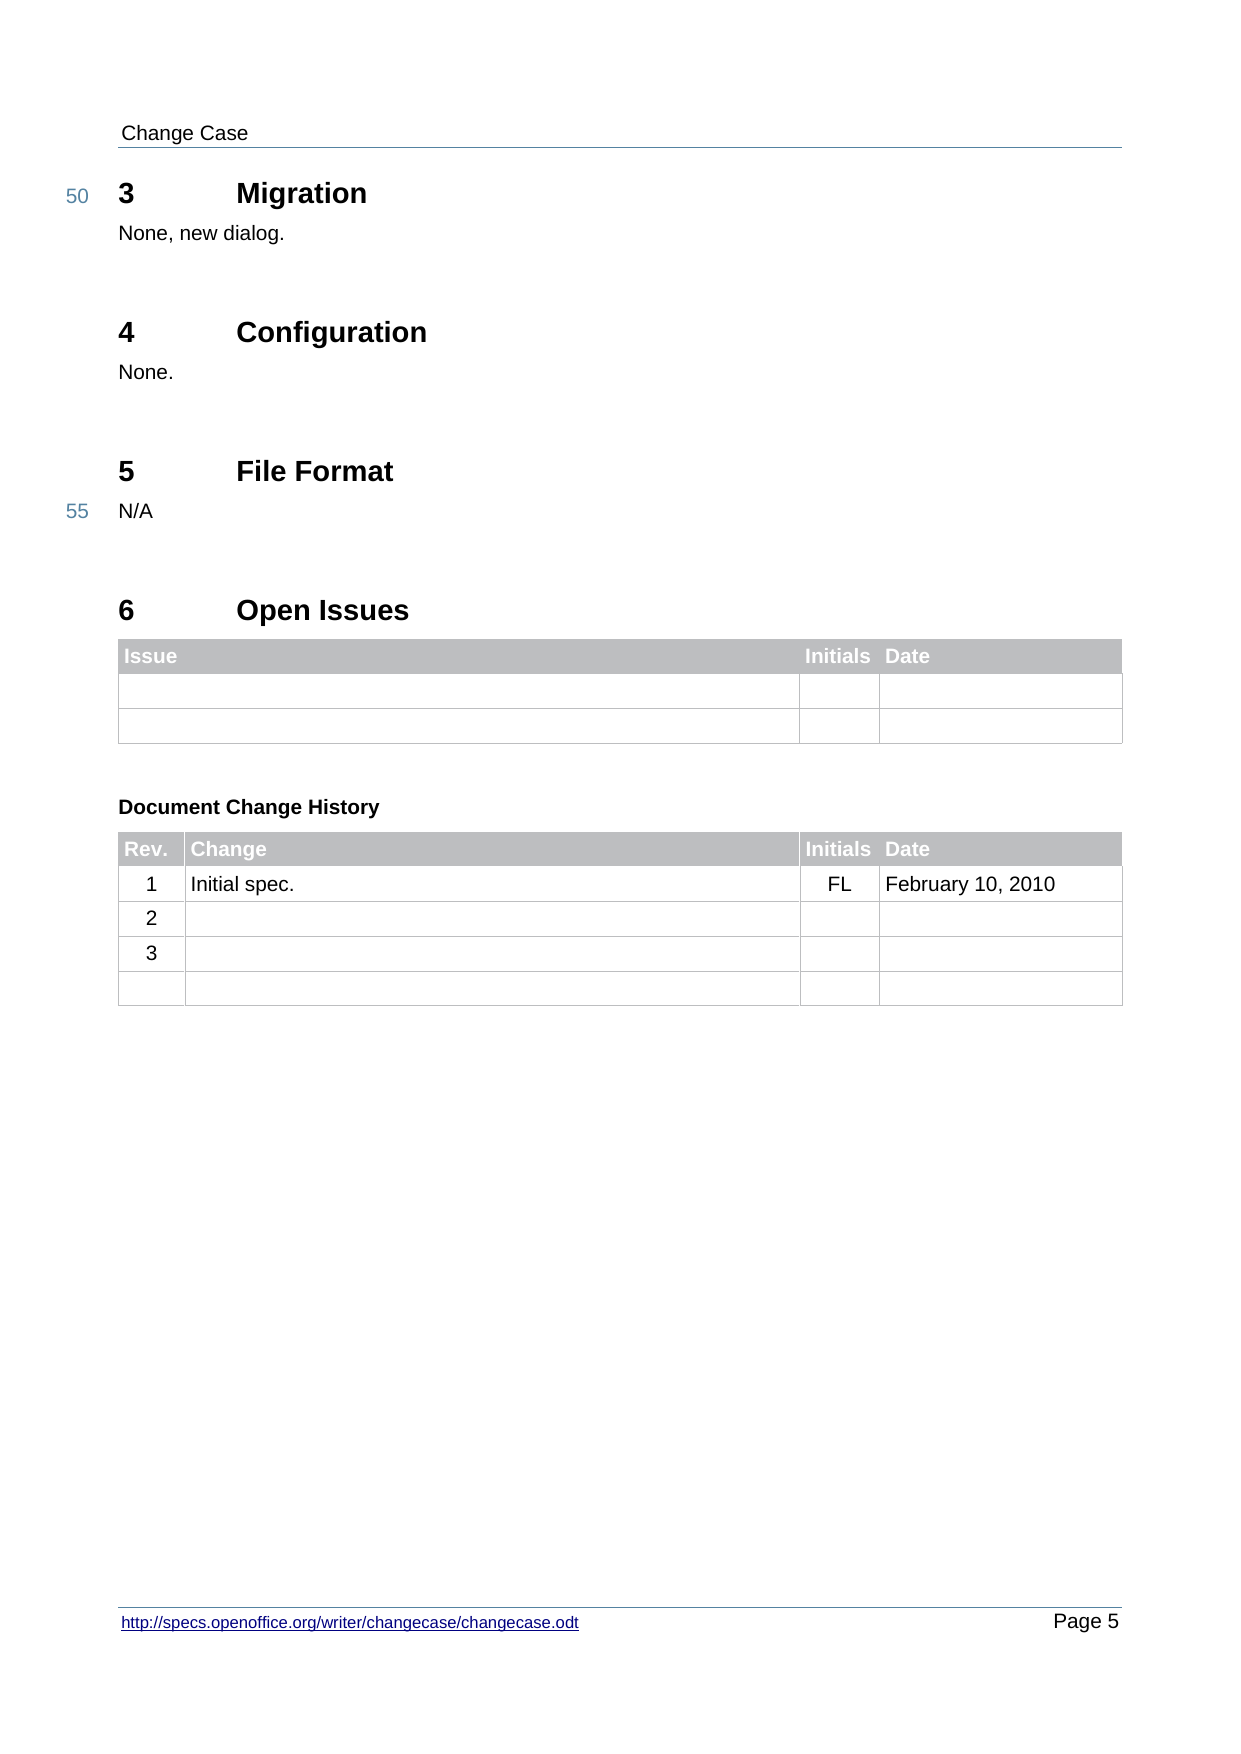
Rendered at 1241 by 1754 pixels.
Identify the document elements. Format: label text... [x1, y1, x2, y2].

table_cell 1 [119, 866, 184, 901]
table_header Issue [118, 639, 799, 673]
subtitle Configuration [118, 316, 1122, 348]
table_cell [801, 972, 879, 1005]
text N/A [118, 499, 1122, 523]
subtitle File Format [118, 455, 1122, 488]
table_cell <Format: Dec 31, 2000> [880, 937, 1122, 971]
table_cell <Format: Dec 31, 2000> [880, 674, 1122, 708]
table_cell <Format: Dec 31, 2000> [880, 902, 1122, 936]
table_header Initials [799, 639, 879, 673]
table_cell 2 [119, 902, 184, 936]
table_cell FL [801, 866, 879, 901]
table_header Initials [800, 832, 879, 866]
subtitle Open Issues [118, 594, 1122, 627]
subtitle Migration [118, 177, 1122, 209]
table_cell <...> [119, 709, 799, 743]
table_cell <Format: Dec 31, 2000> [880, 972, 1122, 1005]
table_cell 3 [119, 937, 184, 971]
table_cell [186, 972, 799, 1005]
table_cell [801, 937, 879, 971]
table_header Date [879, 832, 1122, 866]
text None, new dialog. [118, 221, 1122, 244]
table_cell [800, 674, 879, 708]
subtitle Document Change History [118, 796, 1122, 819]
table_cell [186, 937, 799, 971]
table_header Change [185, 832, 799, 866]
table_cell February 10, 2010 [880, 866, 1122, 901]
text None. [118, 360, 1122, 383]
table_cell <...> [119, 972, 184, 1005]
table_cell <Format: Dec 31, 2000> [880, 709, 1122, 743]
table_cell [186, 902, 799, 936]
table_cell [801, 902, 879, 936]
table_header Rev. [118, 832, 184, 866]
table_header Date [879, 639, 1122, 673]
table_cell <State Issue here, State “None”, if all issues are solved> [119, 674, 799, 708]
table_cell Initial spec. [186, 866, 799, 901]
table_cell [800, 709, 879, 743]
